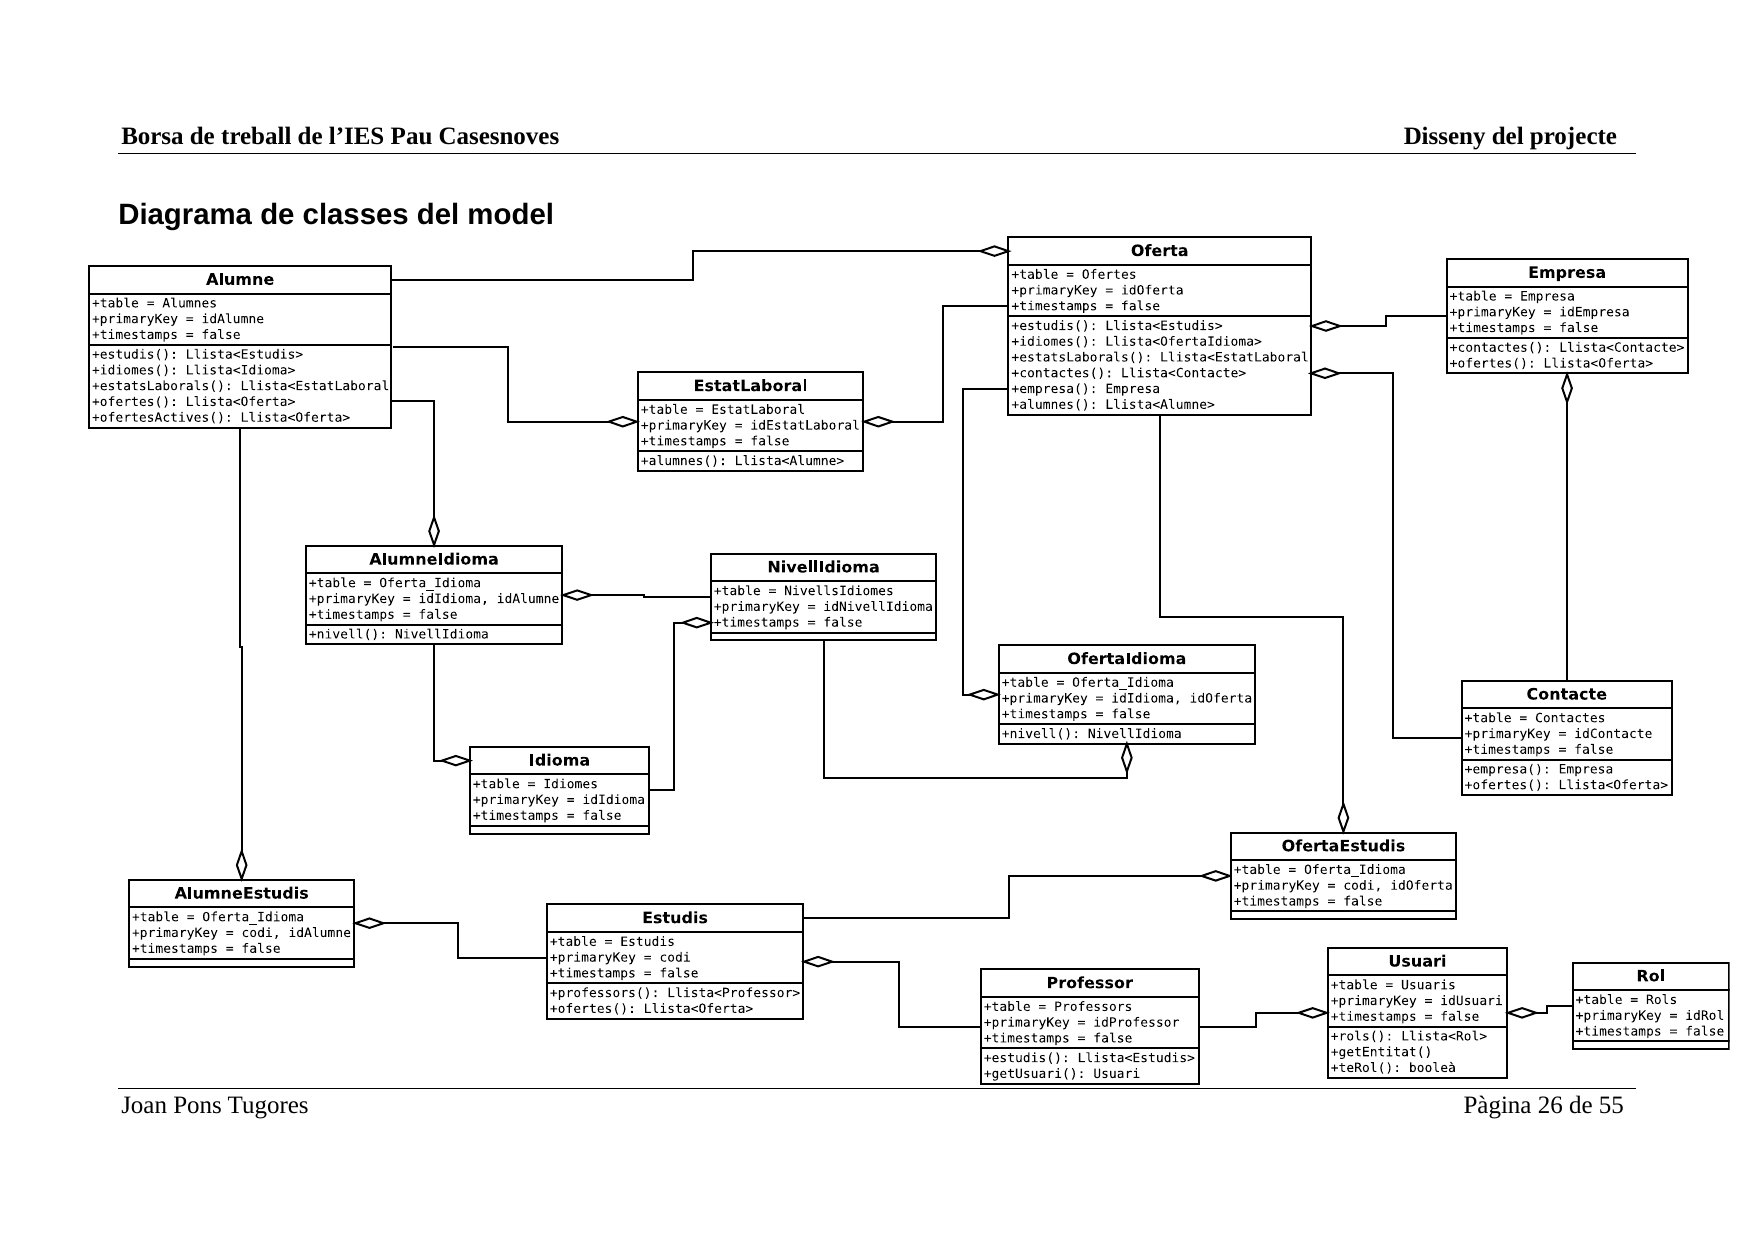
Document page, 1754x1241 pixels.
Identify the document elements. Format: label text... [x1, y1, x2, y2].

subtitle Diagrama de classes del model [118, 197, 1636, 231]
